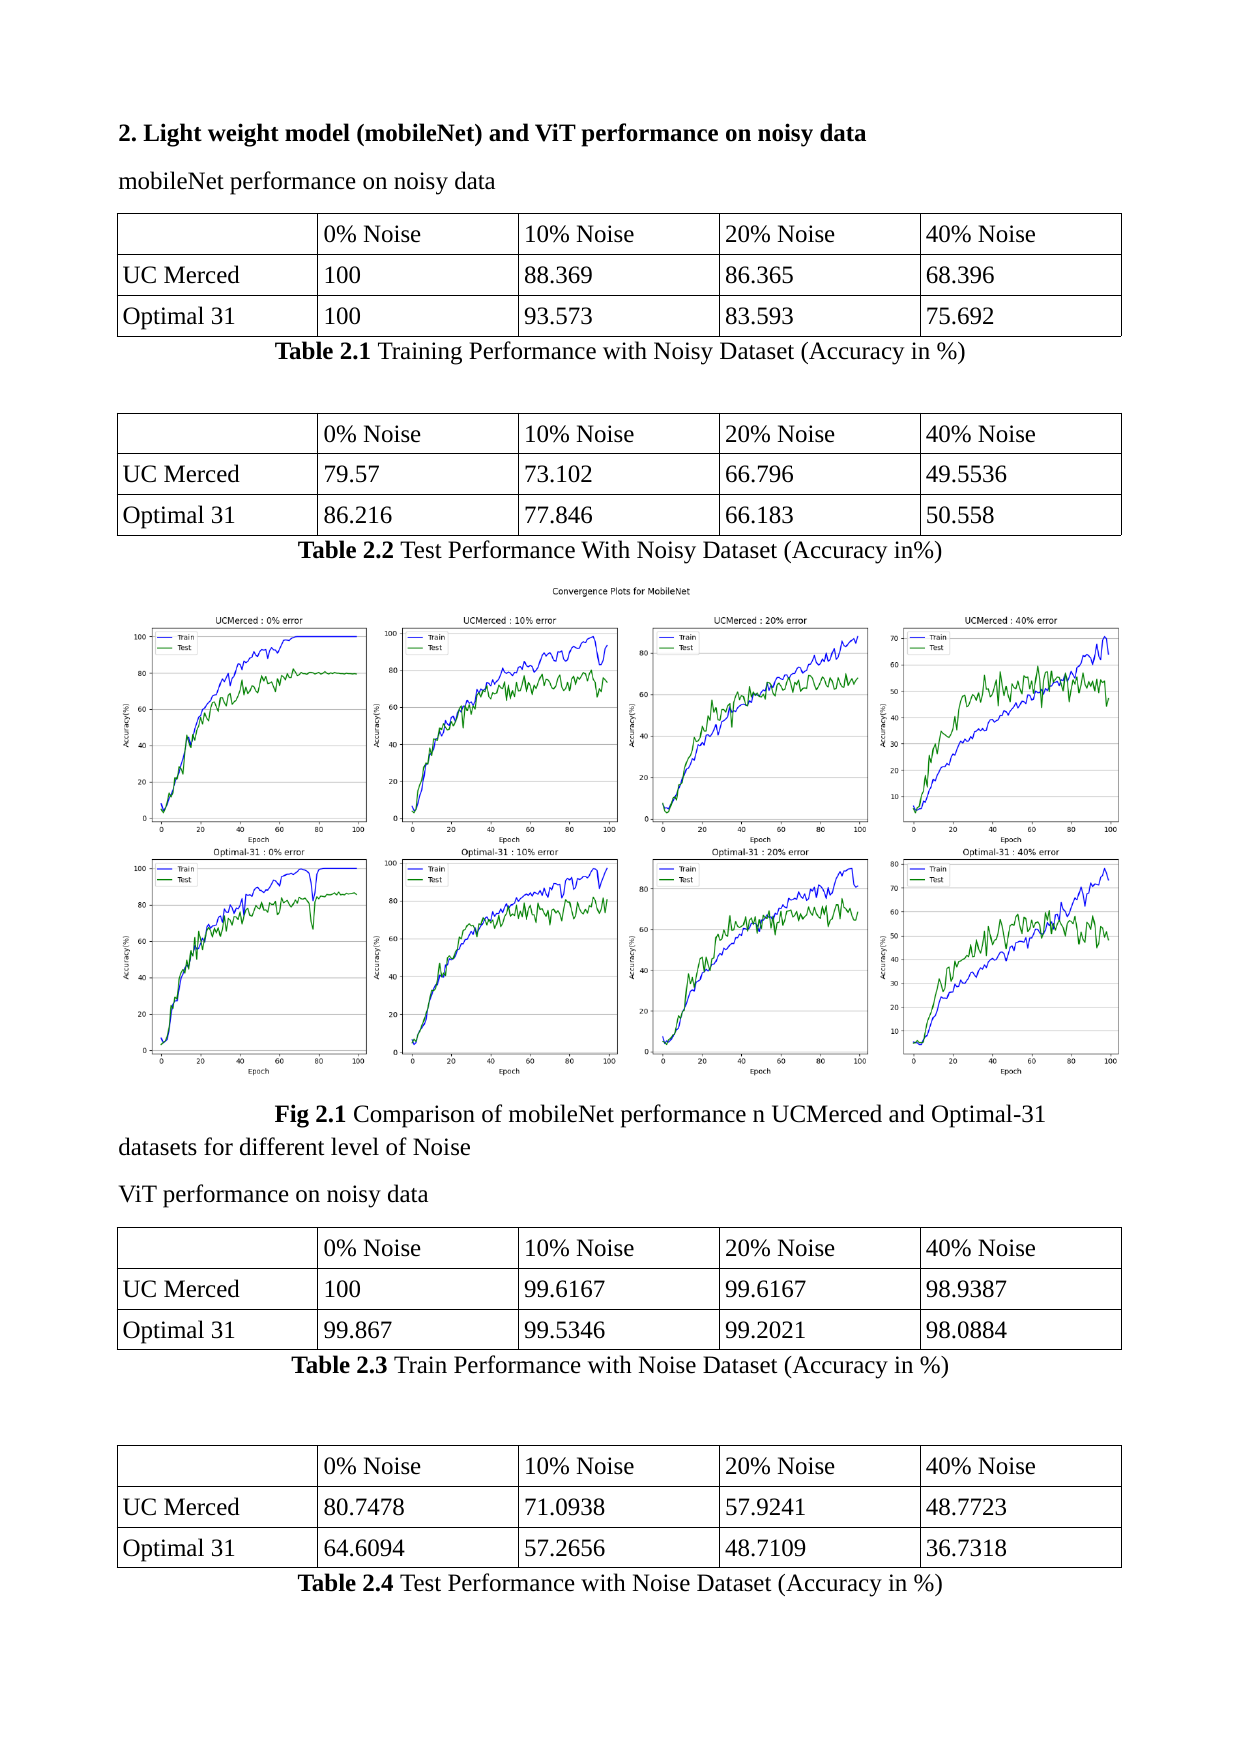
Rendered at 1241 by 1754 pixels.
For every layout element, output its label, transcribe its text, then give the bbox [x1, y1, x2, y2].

table_header 40% Noise [921, 1446, 1121, 1486]
table_cell 100 [318, 255, 518, 295]
table_header 20% Noise [720, 214, 920, 254]
table_cell 66.796 [720, 454, 920, 494]
table_header 10% Noise [519, 1228, 719, 1268]
table_cell 99.6167 [519, 1269, 719, 1308]
table_cell 80.7478 [318, 1487, 518, 1526]
table_cell 100 [318, 296, 518, 336]
table_cell 100 [318, 1269, 518, 1308]
table_cell 50.558 [921, 495, 1121, 534]
text ViT performance on noisy data [118, 1179, 1122, 1208]
table_cell 77.846 [519, 495, 719, 534]
table_header 20% Noise [720, 1228, 920, 1268]
table_cell 99.6167 [720, 1269, 920, 1308]
table_header 0% Noise [318, 214, 518, 254]
table_header 40% Noise [921, 214, 1121, 254]
table_cell 99.5346 [519, 1310, 719, 1349]
table_cell 48.7723 [921, 1487, 1121, 1526]
table_cell 57.9241 [720, 1487, 920, 1526]
table_header 10% Noise [519, 414, 719, 453]
table_header 10% Noise [519, 214, 719, 254]
table_cell UC Merced [118, 255, 317, 295]
table_cell 79.57 [318, 454, 518, 494]
table_header 0% Noise [318, 414, 518, 453]
table_cell UC Merced [118, 1487, 317, 1526]
text Table 2.2 Test Performance With Noisy Dataset (Accuracy in%) [118, 535, 1122, 564]
table_cell 83.593 [720, 296, 920, 336]
table_cell 86.216 [318, 495, 518, 534]
table_cell 49.5536 [921, 454, 1121, 494]
table_cell 57.2656 [519, 1528, 719, 1567]
table_cell 66.183 [720, 495, 920, 534]
text Table 2.4 Test Performance with Noise Dataset (Accuracy in %) [118, 1568, 1122, 1596]
table_cell 75.692 [921, 296, 1121, 336]
table_cell Optimal 31 [118, 296, 317, 336]
table_cell 68.396 [921, 255, 1121, 295]
table_header [118, 1446, 317, 1486]
table_cell Optimal 31 [118, 1310, 317, 1349]
table_cell 71.0938 [519, 1487, 719, 1526]
table_cell 88.369 [519, 255, 719, 295]
table_cell UC Merced [118, 454, 317, 494]
table_cell 98.9387 [921, 1269, 1121, 1308]
table_header 20% Noise [720, 1446, 920, 1486]
table_cell 99.867 [318, 1310, 518, 1349]
table_cell 36.7318 [921, 1528, 1121, 1567]
table_cell 98.0884 [921, 1310, 1121, 1349]
text Fig 2.1 Comparison of mobileNet performance n UCMerced and Optimal-31 datasets for different level of Noise [118, 1099, 1122, 1161]
text 2. Light weight model (mobileNet) and ViT performance on noisy data [118, 118, 1122, 147]
table_header 0% Noise [318, 1446, 518, 1486]
table_header 0% Noise [318, 1228, 518, 1268]
table_header 40% Noise [921, 414, 1121, 453]
text Table 2.3 Train Performance with Noise Dataset (Accuracy in %) [118, 1350, 1122, 1378]
text mobileNet performance on noisy data [118, 166, 1122, 194]
table_cell 93.573 [519, 296, 719, 336]
table_cell Optimal 31 [118, 1528, 317, 1567]
table_header 40% Noise [921, 1228, 1121, 1268]
table_cell 86.365 [720, 255, 920, 295]
table_header [118, 1228, 317, 1268]
table_cell 99.2021 [720, 1310, 920, 1349]
table_cell 64.6094 [318, 1528, 518, 1567]
table_cell 73.102 [519, 454, 719, 494]
table_header [118, 414, 317, 453]
table_header 10% Noise [519, 1446, 719, 1486]
text Table 2.1 Training Performance with Noisy Dataset (Accuracy in %) [118, 336, 1122, 365]
table_cell UC Merced [118, 1269, 317, 1308]
table_header [118, 214, 317, 254]
table_cell 48.7109 [720, 1528, 920, 1567]
table_cell Optimal 31 [118, 495, 317, 534]
table_header 20% Noise [720, 414, 920, 453]
